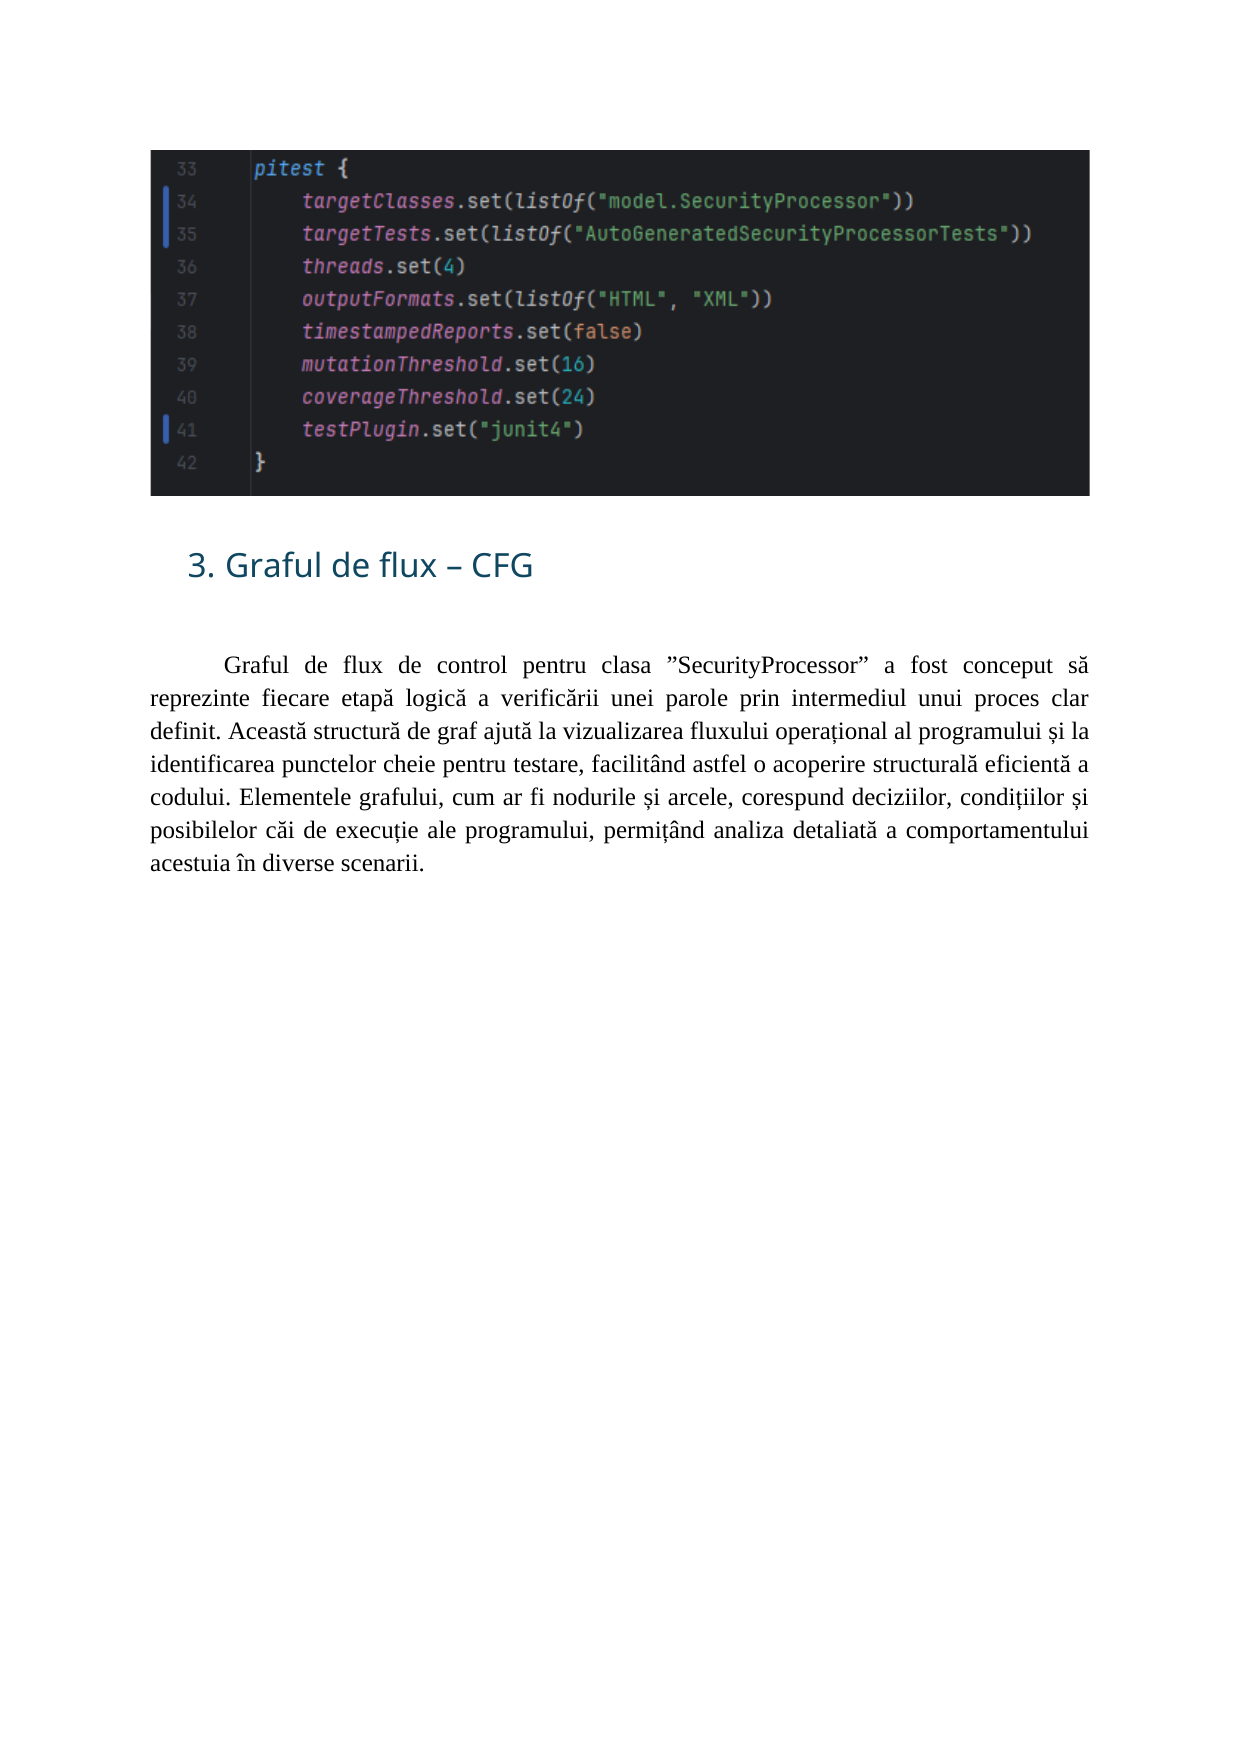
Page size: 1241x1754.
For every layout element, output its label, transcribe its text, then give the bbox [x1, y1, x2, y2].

text Graful de flux de control pentru clasa ”SecurityProcessor” a fost conceput să reprezinte fiecare etapă logică a verificării unei parole prin intermediul unui proces clar definit. Această structură de graf ajută la vizualizarea fluxului operațional al programului și la identificarea punctelor cheie pentru testare, facilitând astfel o acoperire structurală eficientă a codului. Elementele grafului, cum ar fi nodurile și arcele, corespund deciziilor, condițiilor și posibilelor căi de execuție ale programului, permițând analiza detaliată a comportamentului acestuia în diverse scenarii. [150, 650, 1090, 877]
subtitle Graful de flux – CFG [187, 542, 1090, 587]
